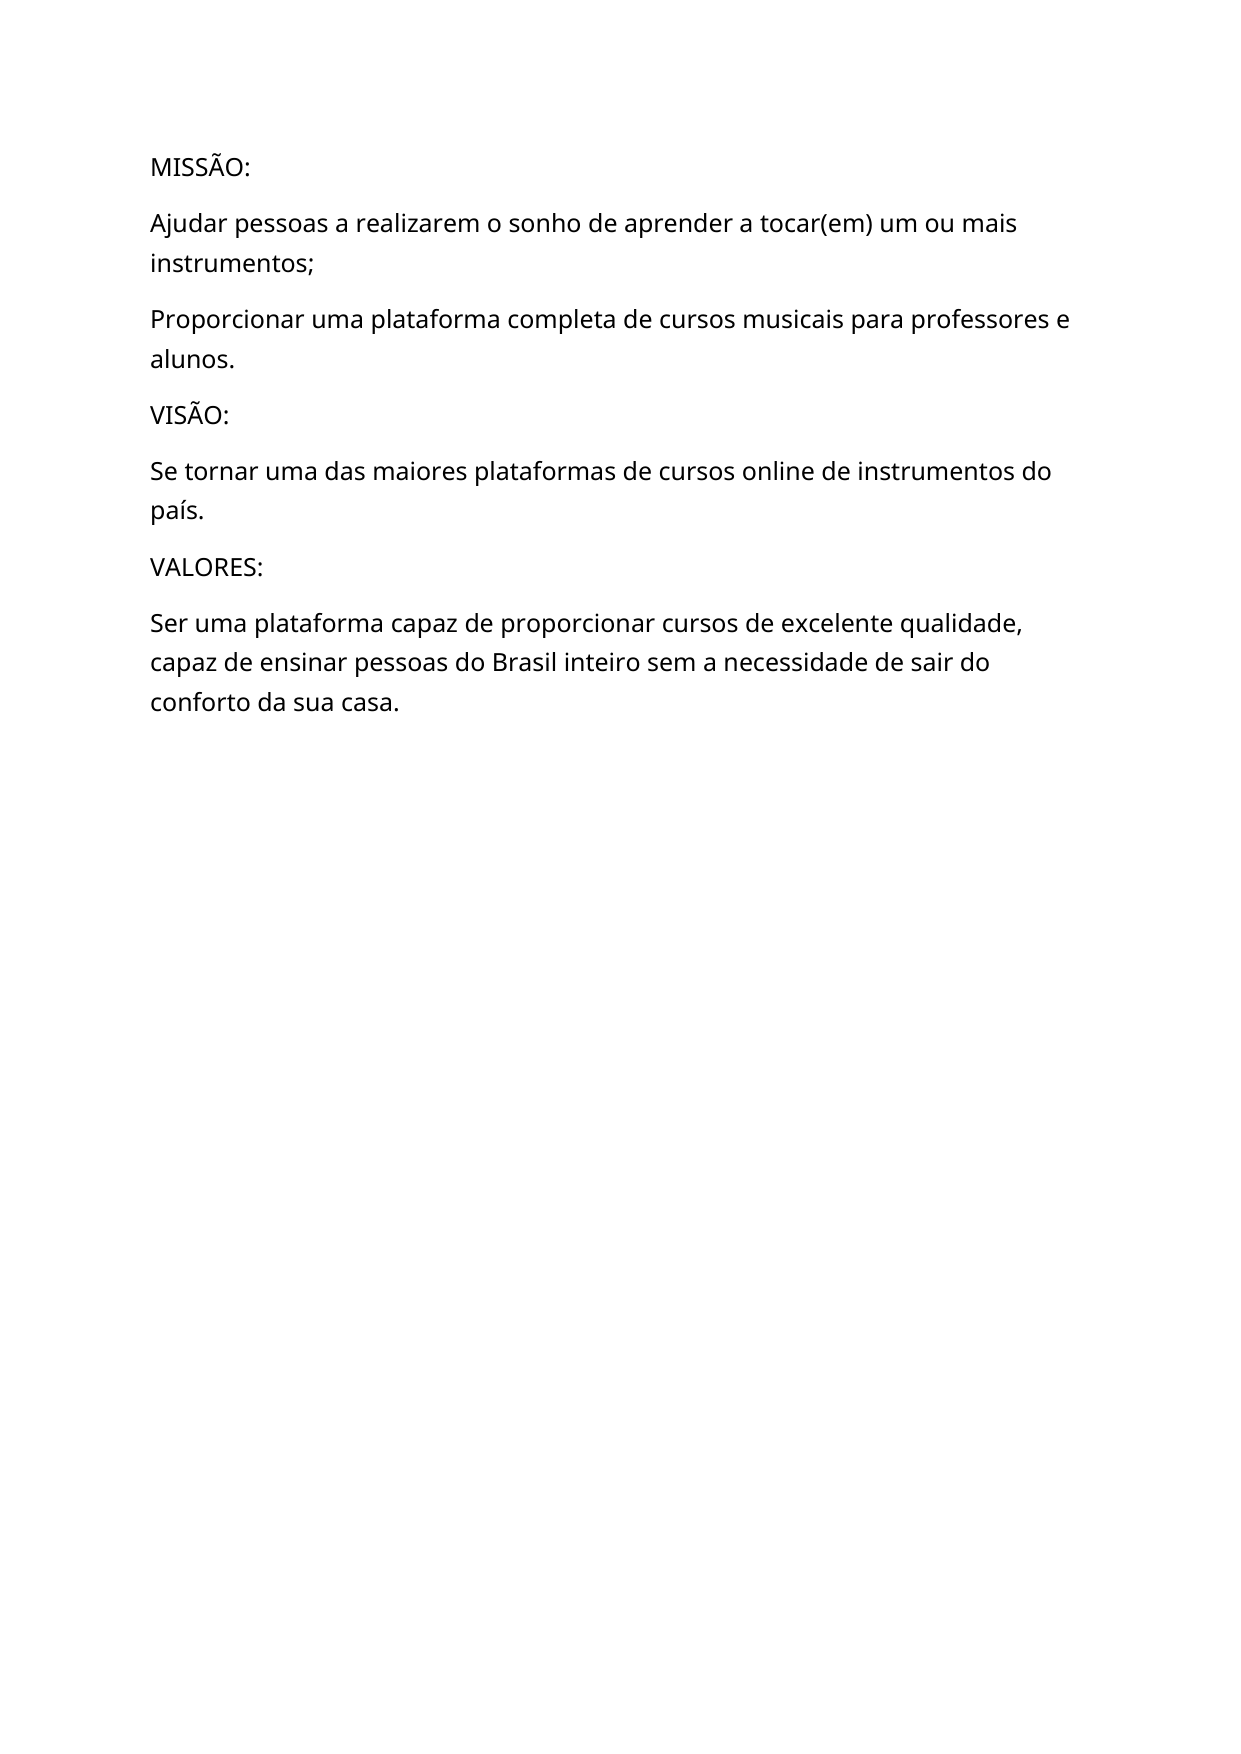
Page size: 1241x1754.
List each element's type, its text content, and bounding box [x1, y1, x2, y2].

text VALORES: [150, 549, 1090, 583]
text Ser uma plataforma capaz de proporcionar cursos de excelente qualidade, capaz de ensinar pessoas do Brasil inteiro sem a necessidade de sair do conforto da sua casa. [150, 605, 1090, 718]
text MISSÃO: [150, 150, 1090, 184]
text Ajudar pessoas a realizarem o sonho de aprender a tocar(em) um ou mais instrumentos; [150, 206, 1090, 280]
text VISÃO: [150, 397, 1090, 431]
text Se tornar uma das maiores plataformas de cursos online de instrumentos do país. [150, 453, 1090, 527]
text Proporcionar uma plataforma completa de cursos musicais para professores e alunos. [150, 302, 1090, 375]
